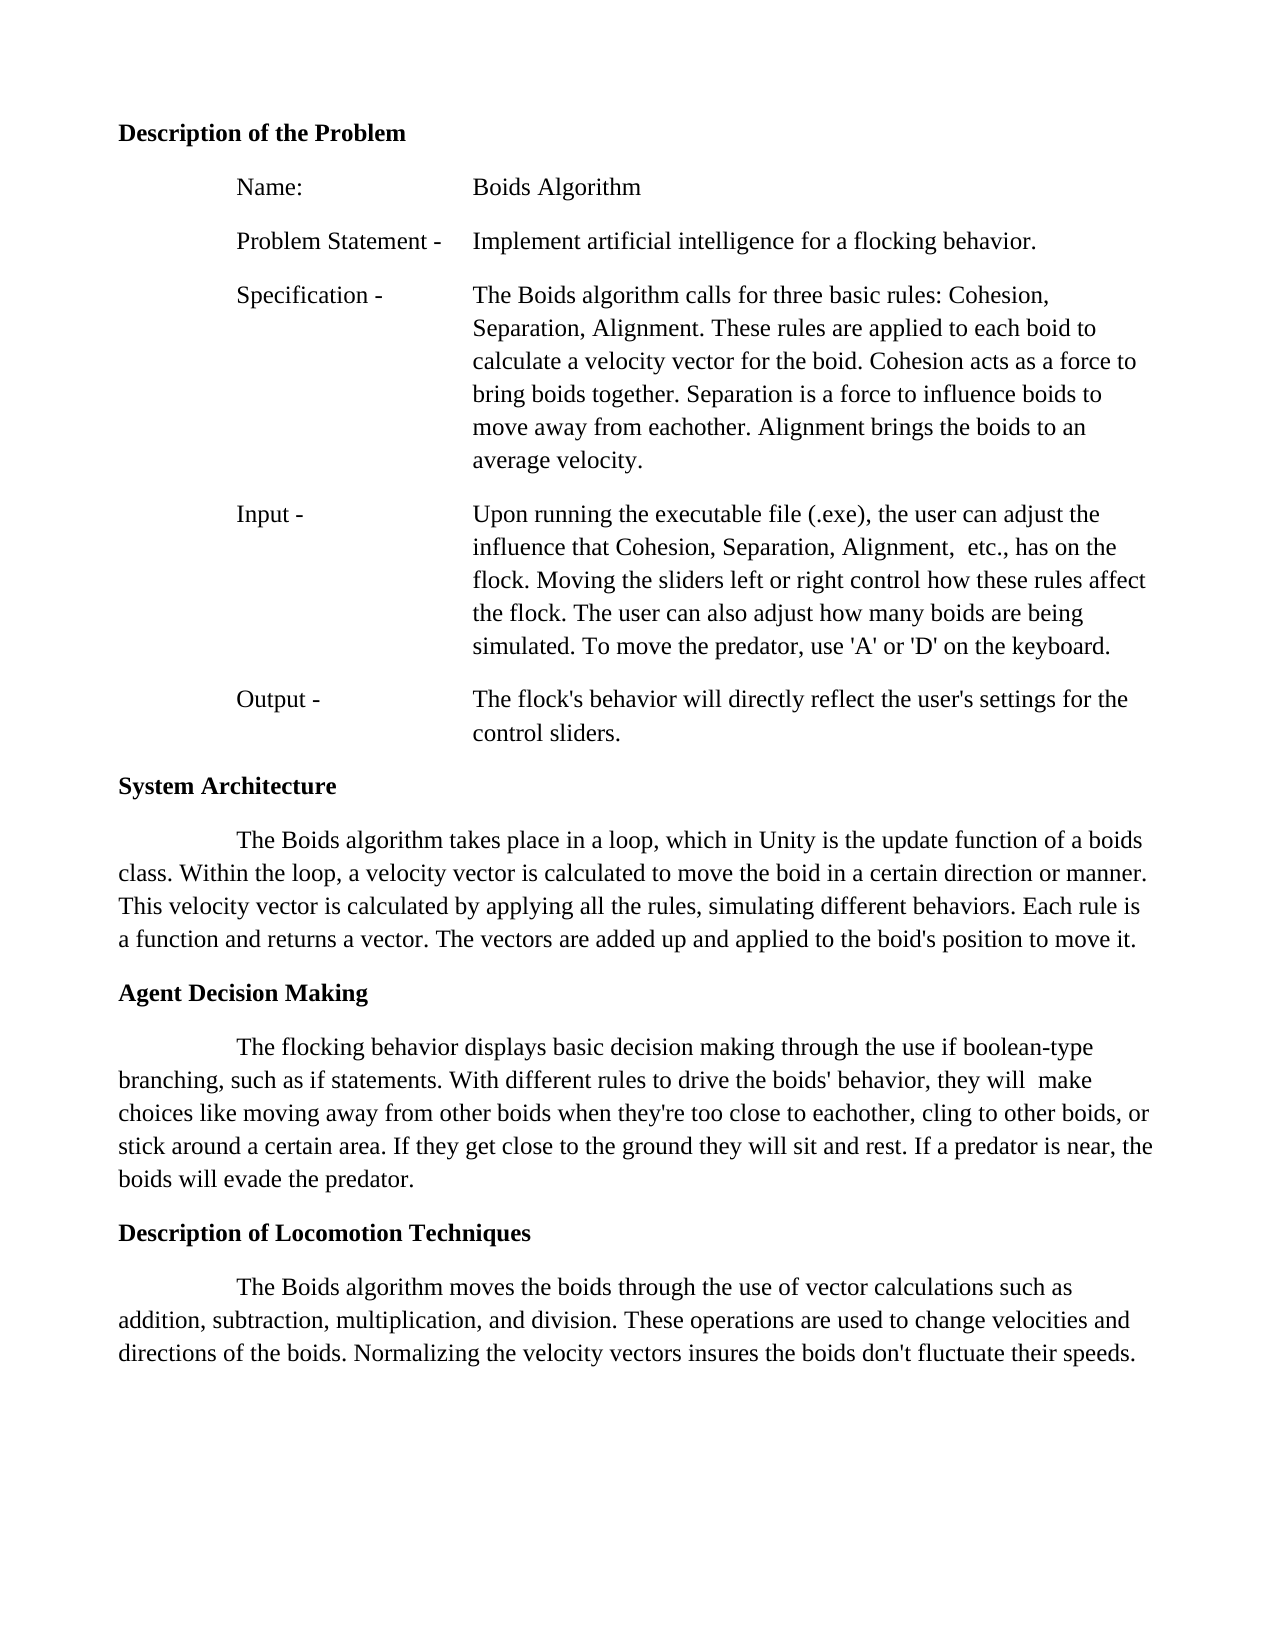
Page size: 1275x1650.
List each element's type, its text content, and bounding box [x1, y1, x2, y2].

text System Architecture [118, 771, 1157, 800]
text Agent Decision Making [118, 978, 1157, 1007]
text The flocking behavior displays basic decision making through the use if boolean-type branching, such as if statements. With different rules to drive the boids' behavior, they will make choices like moving away from other boids when they're too close to eachother, cling to other boids, or stick around a certain area. If they get close to the ground they will sit and rest. If a predator is near, the boids will evade the predator. [118, 1032, 1157, 1193]
text Description of Locomotion Techniques [118, 1218, 1157, 1247]
text The Boids algorithm moves the boids through the use of vector calculations such as addition, subtraction, multiplication, and division. These operations are used to change velocities and directions of the boids. Normalizing the velocity vectors insures the boids don't fluctuate their speeds. [118, 1272, 1157, 1367]
text Description of the Problem [118, 118, 1157, 147]
text Input - Upon running the executable file (.exe), the user can adjust the influence that Cohesion, Separation, Alignment, etc., has on the flock. Moving the sliders left or right control how these rules affect the flock. The user can also adjust how many boids are being simulated. To move the predator, use 'A' or 'D' on the keyboard. [118, 499, 1157, 659]
text The Boids algorithm takes place in a loop, which in Unity is the update function of a boids class. Within the loop, a velocity vector is calculated to move the boid in a certain direction or manner. This velocity vector is calculated by applying all the rules, simulating different behaviors. Each rule is a function and returns a vector. The vectors are added up and applied to the boid's position to move it. [118, 825, 1157, 953]
text Output - The flock's behavior will directly reflect the user's settings for the control sliders. [118, 684, 1157, 746]
text Name: Boids Algorithm [118, 172, 1157, 201]
text Specification - The Boids algorithm calls for three basic rules: Cohesion, Separation, Alignment. These rules are applied to each boid to calculate a velocity vector for the boid. Cohesion acts as a force to bring boids together. Separation is a force to influence boids to move away from eachother. Alignment brings the boids to an average velocity. [118, 280, 1157, 473]
text Problem Statement - Implement artificial intelligence for a flocking behavior. [118, 226, 1157, 254]
